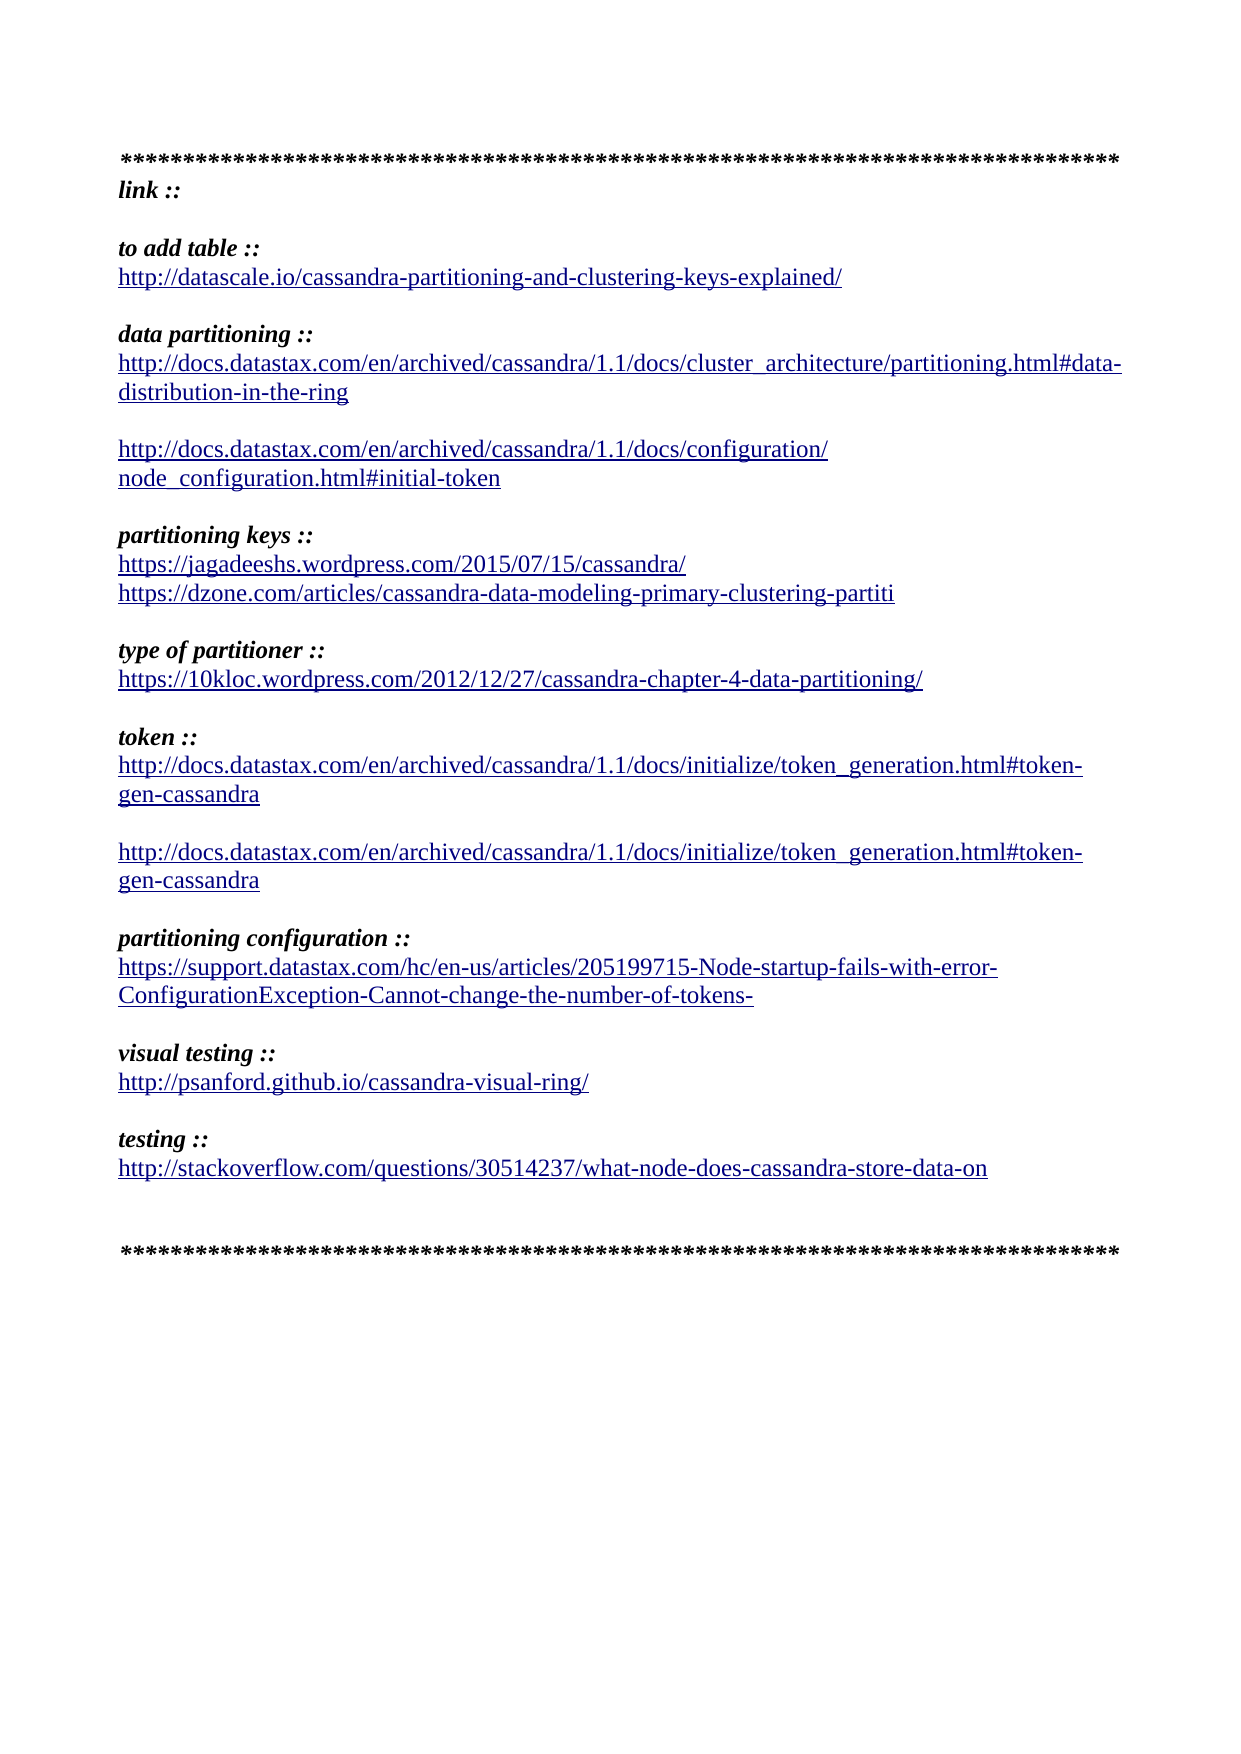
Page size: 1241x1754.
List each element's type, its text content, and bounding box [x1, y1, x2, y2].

text type of partitioner :: [118, 636, 1122, 664]
text http://datascale.io/cassandra-partitioning-and-clustering-keys-explained/ [118, 262, 1122, 291]
text to add table :: [118, 233, 1122, 262]
text visual testing :: [118, 1038, 1122, 1067]
text https://dzone.com/articles/cassandra-data-modeling-primary-clustering-partiti [118, 578, 1122, 607]
text testing :: [118, 1124, 1122, 1153]
text token :: [118, 722, 1122, 751]
text ******************************************************************************** [118, 147, 1122, 176]
text http://docs.datastax.com/en/archived/cassandra/1.1/docs/configuration/node_configuration.html#initial-token [118, 434, 1122, 492]
text partitioning keys :: [118, 521, 1122, 549]
text data partitioning :: [118, 319, 1122, 348]
text http://psanford.github.io/cassandra-visual-ring/ [118, 1067, 1122, 1096]
text https://jagadeeshs.wordpress.com/2015/07/15/cassandra/ [118, 549, 1122, 578]
text http://docs.datastax.com/en/archived/cassandra/1.1/docs/initialize/token_generation.html#token-gen-cassandra [118, 751, 1122, 808]
text http://stackoverflow.com/questions/30514237/what-node-does-cassandra-store-data-on [118, 1153, 1122, 1182]
text ******************************************************************************** [118, 1239, 1122, 1268]
text https://10kloc.wordpress.com/2012/12/27/cassandra-chapter-4-data-partitioning/ [118, 664, 1122, 693]
text link :: [118, 176, 1122, 204]
text http://docs.datastax.com/en/archived/cassandra/1.1/docs/cluster_architecture/partitioning.html#data- [118, 348, 1122, 373]
text https://support.datastax.com/hc/en-us/articles/205199715-Node-startup-fails-with-error-ConfigurationException-Cannot-change-the-number-of-tokens- [118, 952, 1122, 1009]
text partitioning configuration :: [118, 923, 1122, 952]
text distribution-in-the-ring [118, 374, 1122, 406]
text http://docs.datastax.com/en/archived/cassandra/1.1/docs/initialize/token_generation.html#token-gen-cassandra [118, 837, 1122, 894]
